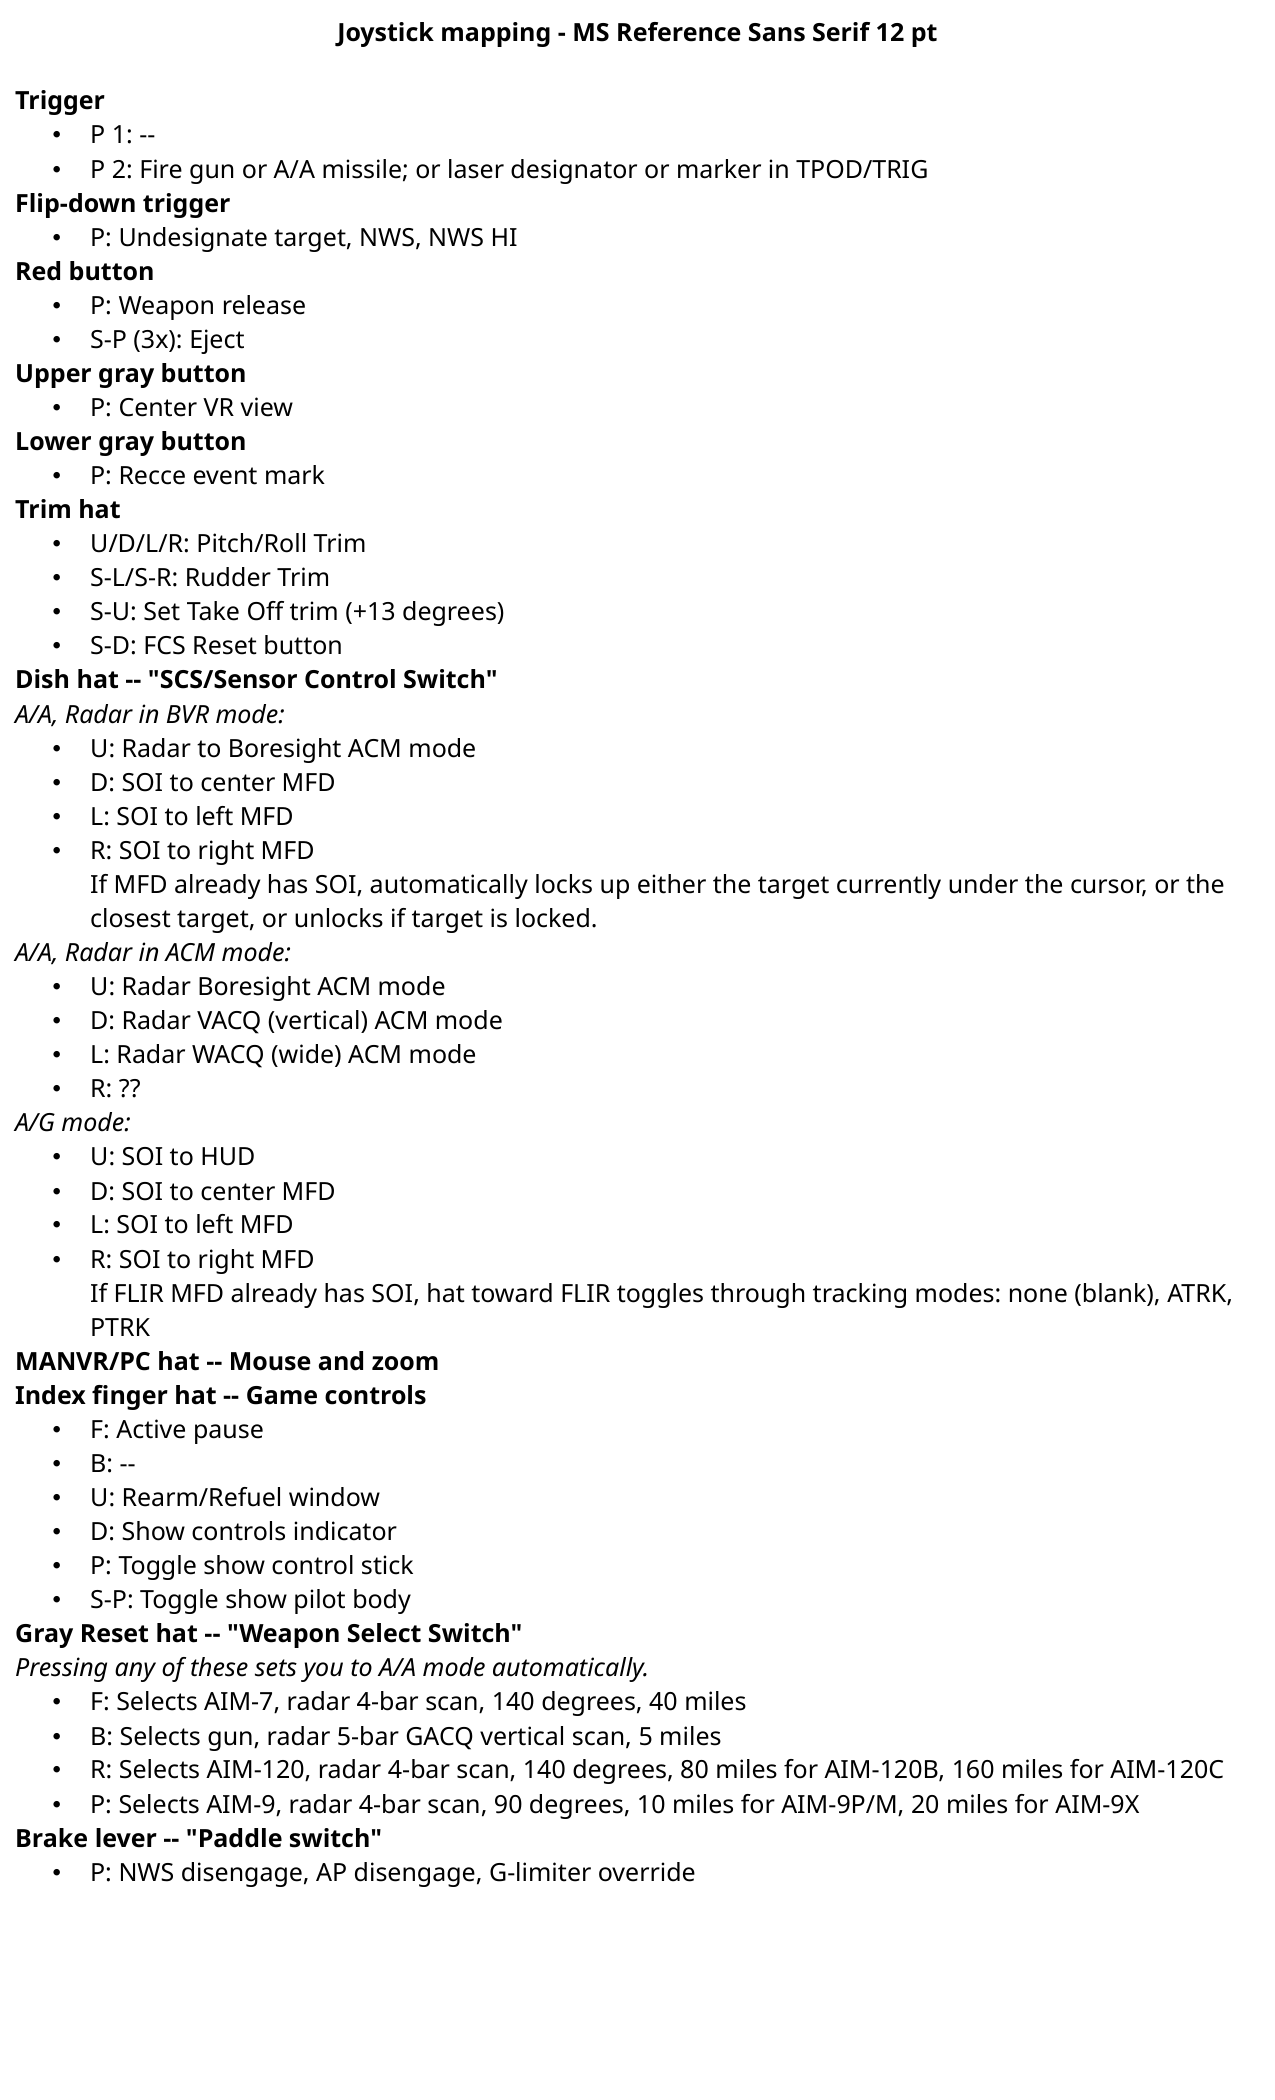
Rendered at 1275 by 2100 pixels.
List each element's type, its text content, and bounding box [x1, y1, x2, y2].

text Gray Reset hat -- "Weapon Select Switch" [15, 1616, 1260, 1650]
text Brake lever -- "Paddle switch" [15, 1820, 1260, 1854]
text Index finger hat -- Game controls [15, 1377, 1260, 1412]
text Flip-down trigger [15, 185, 1260, 219]
text Pressing any of these sets you to A/A mode automatically. [15, 1650, 1260, 1684]
text Trim hat [15, 492, 1260, 526]
list P: Undesignate target, NWS, NWS HI [52, 219, 1260, 253]
list P 1: -- [52, 117, 1260, 151]
list R: ?? [52, 1071, 1260, 1105]
list U: Radar Boresight ACM mode [52, 969, 1260, 1003]
list S-L/S-R: Rudder Trim [52, 560, 1260, 594]
list S-D: FCS Reset button [52, 628, 1260, 662]
list L: SOI to left MFD [52, 798, 1260, 832]
list D: Show controls indicator [52, 1514, 1260, 1548]
list B: Selects gun, radar 5-bar GACQ vertical scan, 5 miles [52, 1718, 1260, 1752]
list S-U: Set Take Off trim (+13 degrees) [52, 594, 1260, 628]
list R: SOI to right MFD [52, 1241, 1260, 1275]
list F: Active pause [52, 1412, 1260, 1446]
text A/G mode: [15, 1105, 1260, 1139]
list U: SOI to HUD [52, 1139, 1260, 1173]
list P: Selects AIM-9, radar 4-bar scan, 90 degrees, 10 miles for AIM-9P/M, 20 miles for AIM-9X [52, 1786, 1260, 1820]
text A/A, Radar in BVR mode: [15, 696, 1260, 730]
list P: Weapon release [52, 287, 1260, 322]
list D: Radar VACQ (vertical) ACM mode [52, 1003, 1260, 1037]
text Upper gray button [15, 356, 1260, 390]
text Red button [15, 253, 1260, 287]
list U: Radar to Boresight ACM mode [52, 730, 1260, 764]
text A/A, Radar in ACM mode: [15, 935, 1260, 969]
list L: Radar WACQ (wide) ACM mode [52, 1037, 1260, 1071]
text Trigger [15, 83, 1260, 117]
list P: Center VR view [52, 390, 1260, 424]
text Lower gray button [15, 424, 1260, 458]
list If FLIR MFD already has SOI, hat toward FLIR toggles through tracking modes: none (blank), ATRK, PTRK [52, 1275, 1260, 1343]
text Dish hat -- "SCS/Sensor Control Switch" [15, 662, 1260, 696]
list U: Rearm/Refuel window [52, 1480, 1260, 1514]
list B: -- [52, 1446, 1260, 1480]
list P: Toggle show control stick [52, 1548, 1260, 1582]
list D: SOI to center MFD [52, 1173, 1260, 1207]
list P 2: Fire gun or A/A missile; or laser designator or marker in TPOD/TRIG [52, 151, 1260, 185]
list S-P (3x): Eject [52, 322, 1260, 356]
list L: SOI to left MFD [52, 1207, 1260, 1241]
list U/D/L/R: Pitch/Roll Trim [52, 526, 1260, 560]
list F: Selects AIM-7, radar 4-bar scan, 140 degrees, 40 miles [52, 1684, 1260, 1718]
list R: Selects AIM-120, radar 4-bar scan, 140 degrees, 80 miles for AIM-120B, 160 miles for AIM-120C [52, 1752, 1260, 1786]
list If MFD already has SOI, automatically locks up either the target currently under the cursor, or the closest target, or unlocks if target is locked. [52, 867, 1260, 935]
list D: SOI to center MFD [52, 764, 1260, 798]
list P: Recce event mark [52, 458, 1260, 492]
list P: NWS disengage, AP disengage, G-limiter override [52, 1854, 1260, 1888]
text Joystick mapping - MS Reference Sans Serif 12 pt [15, 15, 1260, 49]
list R: SOI to right MFD [52, 832, 1260, 867]
text MANVR/PC hat -- Mouse and zoom [15, 1343, 1260, 1377]
list S-P: Toggle show pilot body [52, 1582, 1260, 1616]
